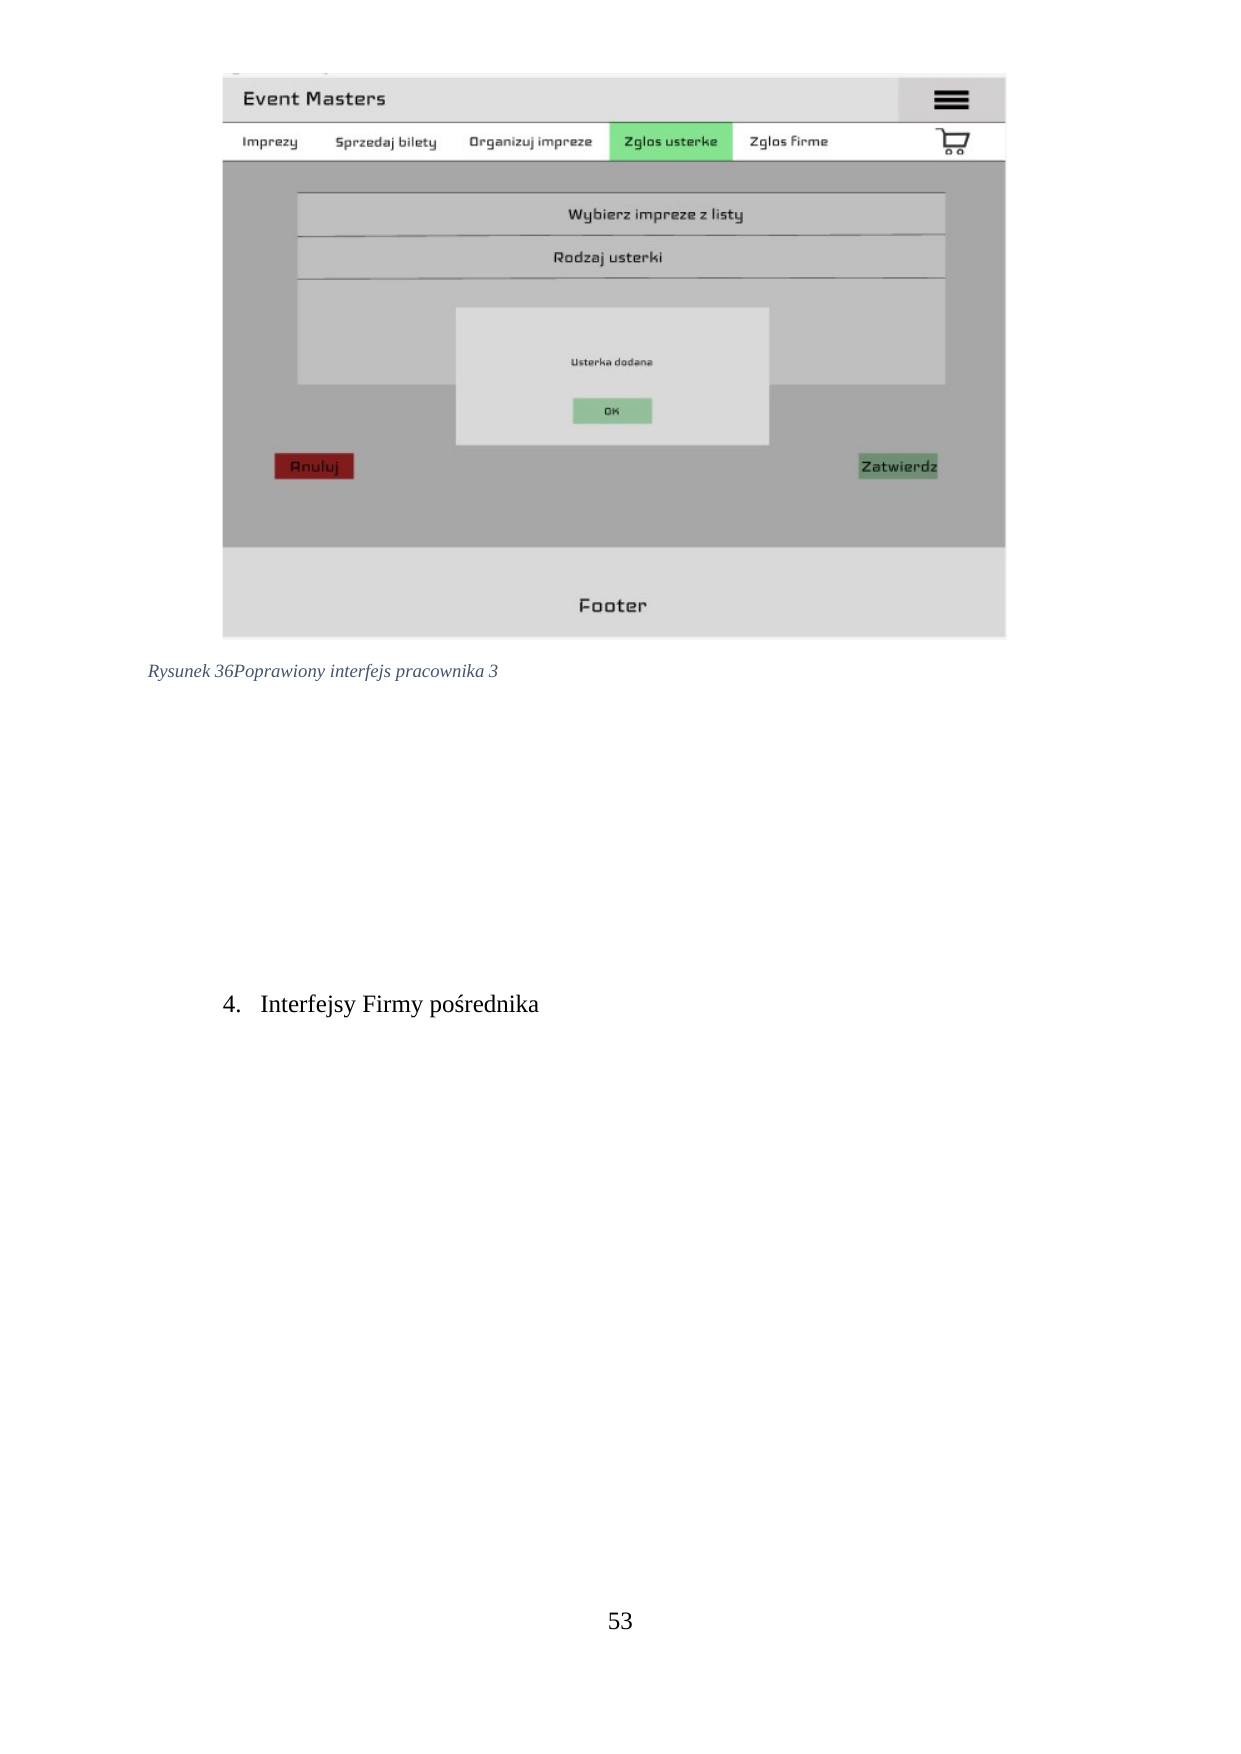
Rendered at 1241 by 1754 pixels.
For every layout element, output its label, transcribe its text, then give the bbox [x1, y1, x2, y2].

text Rysunek 36Poprawiony interfejs pracownika 3 [148, 660, 1093, 682]
list Interfejsy Firmy pośrednika [223, 989, 1093, 1018]
